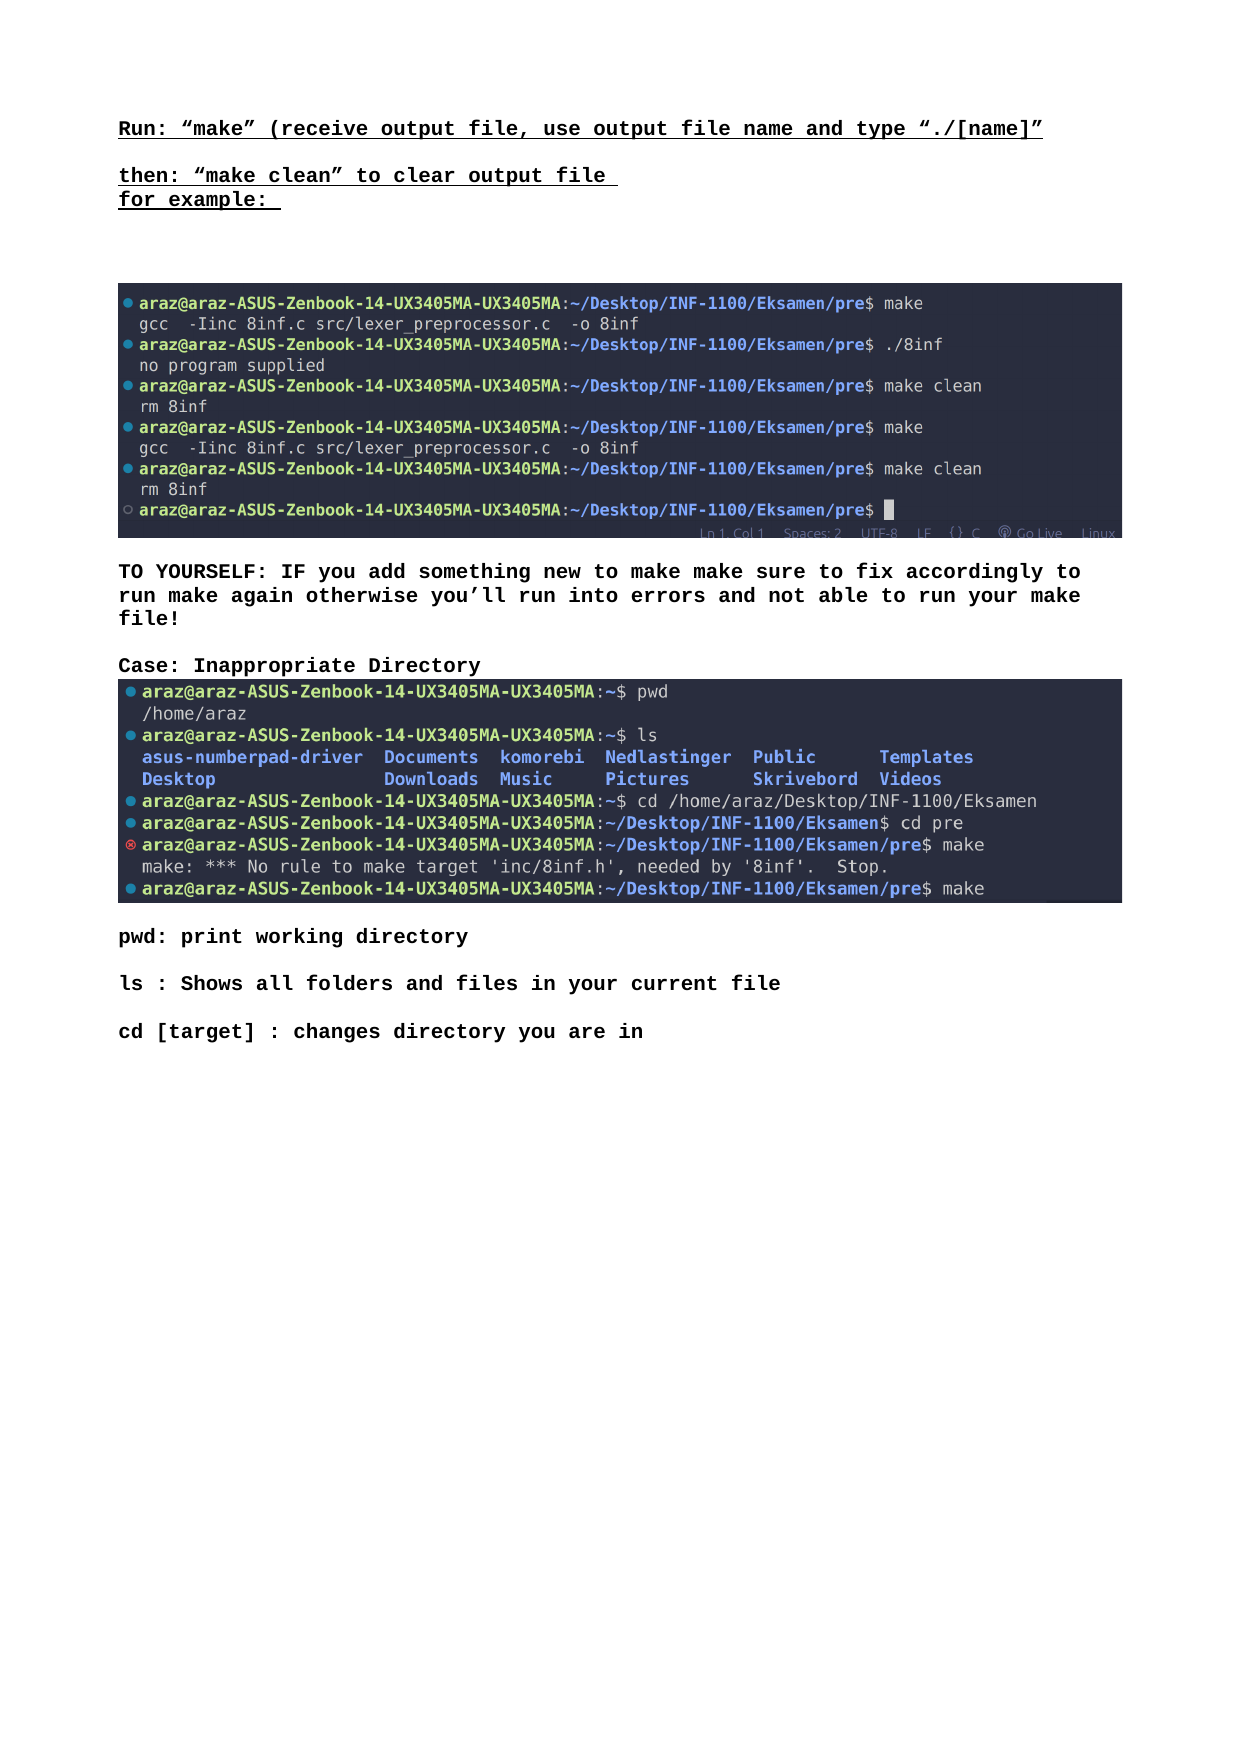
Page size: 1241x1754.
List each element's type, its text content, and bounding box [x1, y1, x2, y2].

text then: “make clean” to clear output file [118, 165, 1122, 189]
picture [118, 283, 1123, 538]
text pwd: print working directory [118, 926, 1122, 950]
text TO YOURSELF: IF you add something new to make make sure to fix accordingly to run make again otherwise you’ll run into errors and not able to run your make file! Case: Inappropriate Directory [118, 561, 1122, 679]
picture [118, 679, 1123, 903]
text for example: [118, 189, 1122, 213]
text ls : Shows all folders and files in your current file cd [target] : changes directory you are in [118, 973, 1122, 1092]
text Run: “make” (receive output file, use output file name and type “./[name]” [118, 118, 1122, 142]
